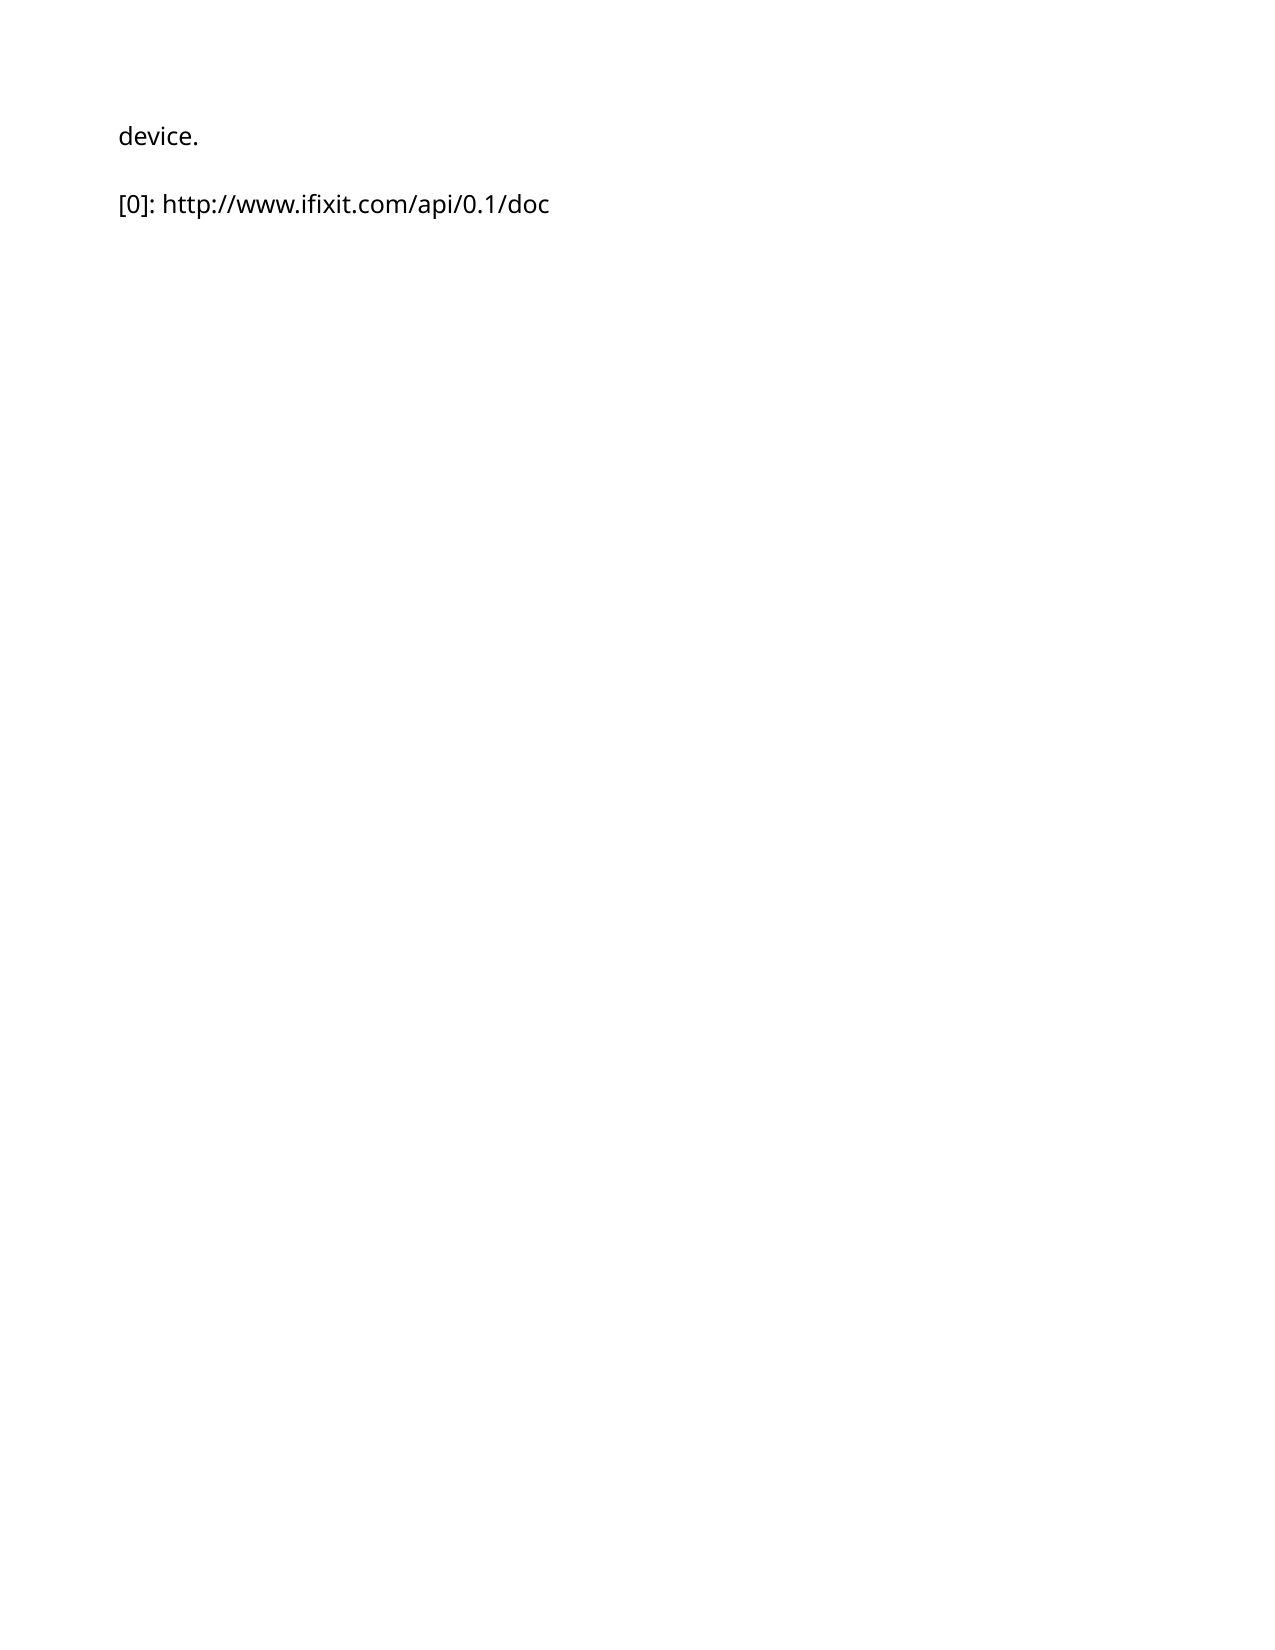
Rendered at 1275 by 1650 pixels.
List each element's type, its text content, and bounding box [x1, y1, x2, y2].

text device. [118, 118, 1157, 152]
text [0]: http://www.ifixit.com/api/0.1/doc [118, 186, 1157, 220]
